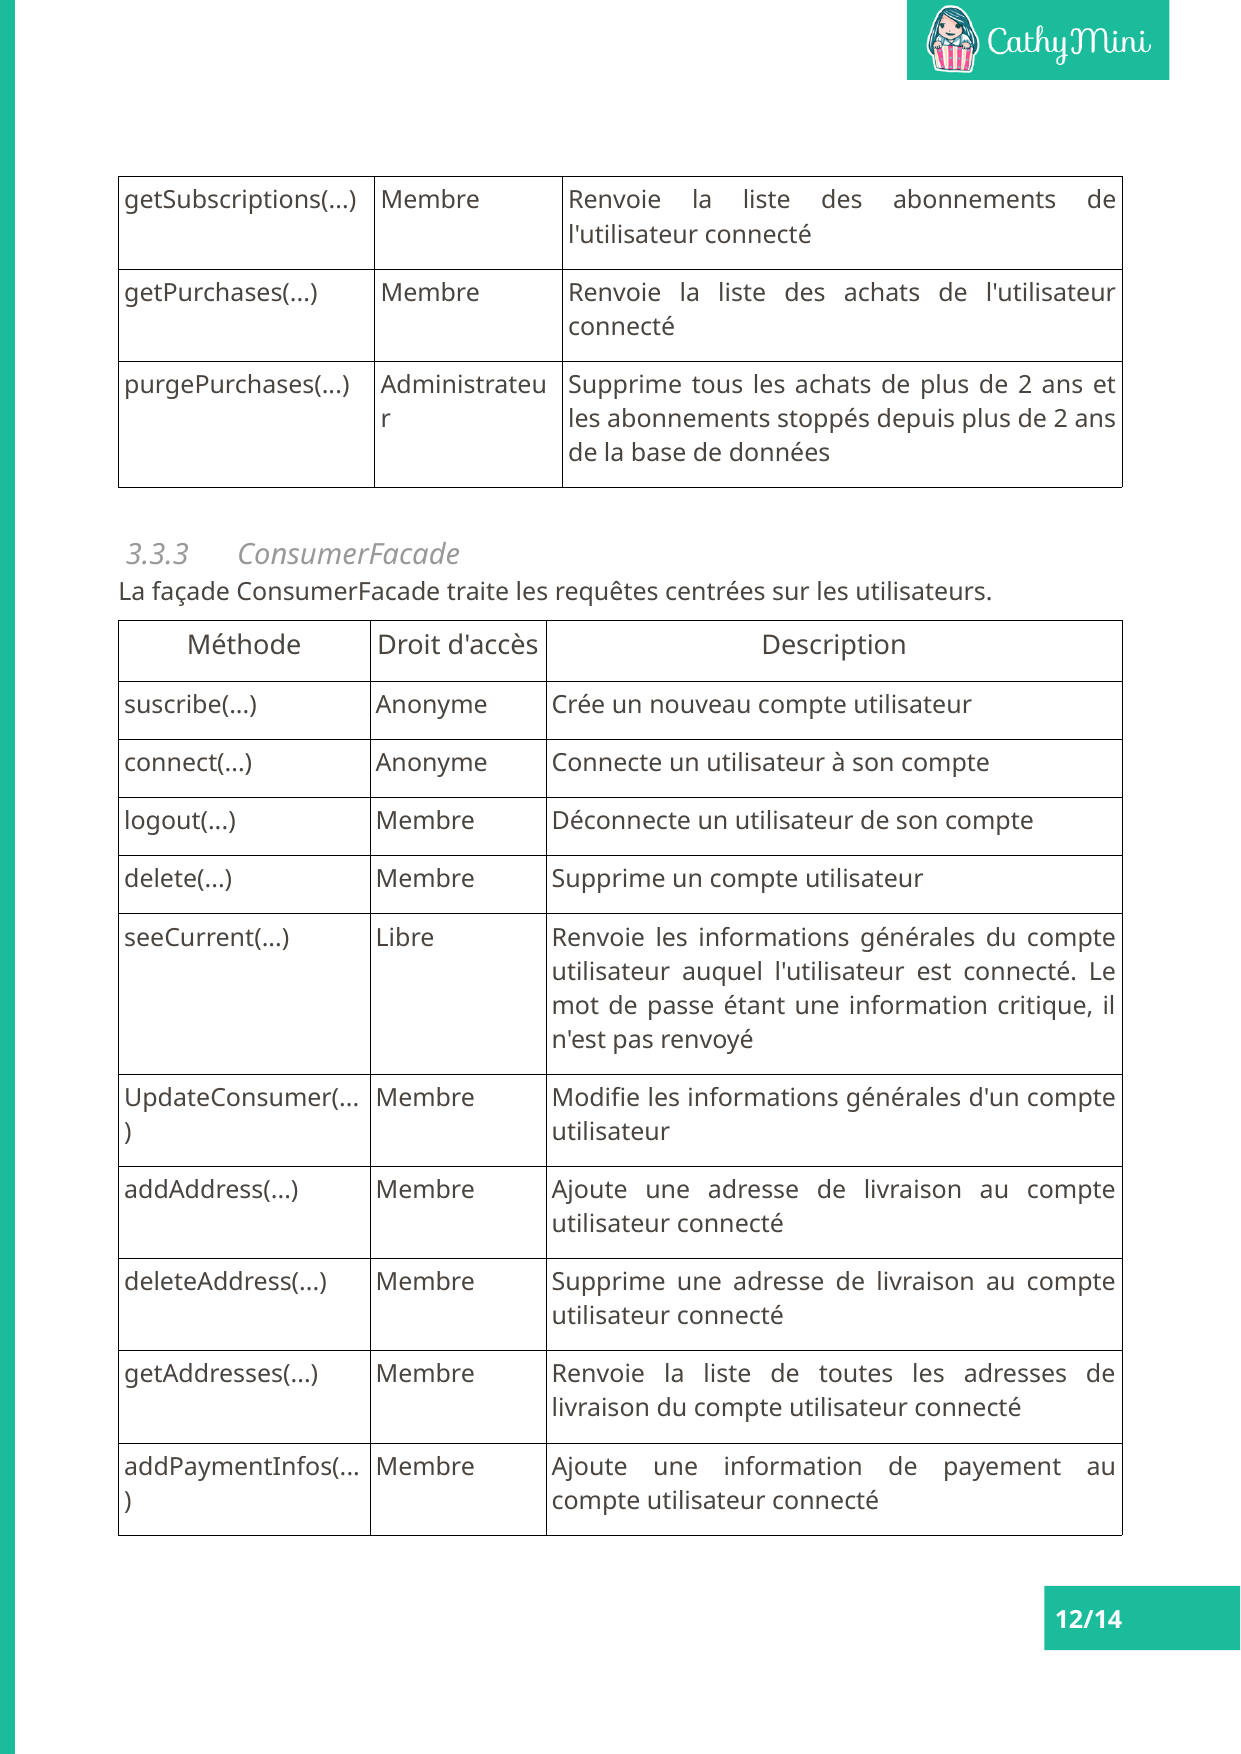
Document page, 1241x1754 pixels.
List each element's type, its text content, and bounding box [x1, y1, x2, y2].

table_cell Supprime tous les achats de plus de 2 ans et les abonnements stoppés depuis plus de 2 ans de la base de données [563, 362, 1122, 487]
table_cell Déconnecte un utilisateur de son compte [547, 798, 1122, 855]
table_cell connect(...) [119, 740, 370, 797]
table_cell delete(...) [119, 856, 370, 913]
table_cell Ajoute une information de payement au compte utilisateur connecté [547, 1444, 1122, 1534]
table_cell Membre [371, 798, 546, 855]
table_cell getPurchases(...) [119, 270, 374, 361]
table_cell Modifie les informations générales d'un compte utilisateur [547, 1075, 1122, 1166]
table_cell getSubscriptions(...) [119, 177, 374, 268]
table_cell purgePurchases(...) [119, 362, 374, 487]
table_cell seeCurrent(...) [119, 914, 370, 1074]
table_cell Crée un nouveau compte utilisateur [547, 682, 1122, 739]
table_cell UpdateConsumer(...) [119, 1075, 370, 1166]
table_cell Membre [371, 1351, 546, 1442]
table_cell Supprime une adresse de livraison au compte utilisateur connecté [547, 1259, 1122, 1350]
table_cell Membre [371, 1075, 546, 1166]
table_cell Renvoie la liste des achats de l'utilisateur connecté [563, 270, 1122, 361]
table_cell Membre [371, 1444, 546, 1534]
table_cell Renvoie la liste de toutes les adresses de livraison du compte utilisateur connecté [547, 1351, 1122, 1442]
table_cell suscribe(...) [119, 682, 370, 739]
table_cell Membre [375, 270, 562, 361]
table_cell logout(...) [119, 798, 370, 855]
table_header Droit d'accès [371, 621, 546, 681]
table_header Description [547, 621, 1122, 681]
table_cell Connecte un utilisateur à son compte [547, 740, 1122, 797]
table_header Méthode [119, 621, 370, 681]
table_cell addAddress(...) [119, 1167, 370, 1258]
table_cell Administrateur [375, 362, 562, 487]
table_cell getAddresses(...) [119, 1351, 370, 1442]
table_cell Anonyme [371, 682, 546, 739]
table_cell deleteAddress(...) [119, 1259, 370, 1350]
table_cell Libre [371, 914, 546, 1074]
text La façade ConsumerFacade traite les requêtes centrées sur les utilisateurs. [118, 573, 1122, 607]
table_cell addPaymentInfos(...) [119, 1444, 370, 1534]
table_cell Anonyme [371, 740, 546, 797]
table_cell Membre [371, 856, 546, 913]
table_cell Ajoute une adresse de livraison au compte utilisateur connecté [547, 1167, 1122, 1258]
table_cell Membre [371, 1259, 546, 1350]
table_cell Membre [371, 1167, 546, 1258]
table_cell Membre [375, 177, 562, 268]
table_cell Supprime un compte utilisateur [547, 856, 1122, 913]
table_cell Renvoie les informations générales du compte utilisateur auquel l'utilisateur est connecté. Le mot de passe étant une information critique, il n'est pas renvoyé [547, 914, 1122, 1074]
table_cell Renvoie la liste des abonnements de l'utilisateur connecté [563, 177, 1122, 268]
subtitle ConsumerFacade [118, 534, 1181, 573]
